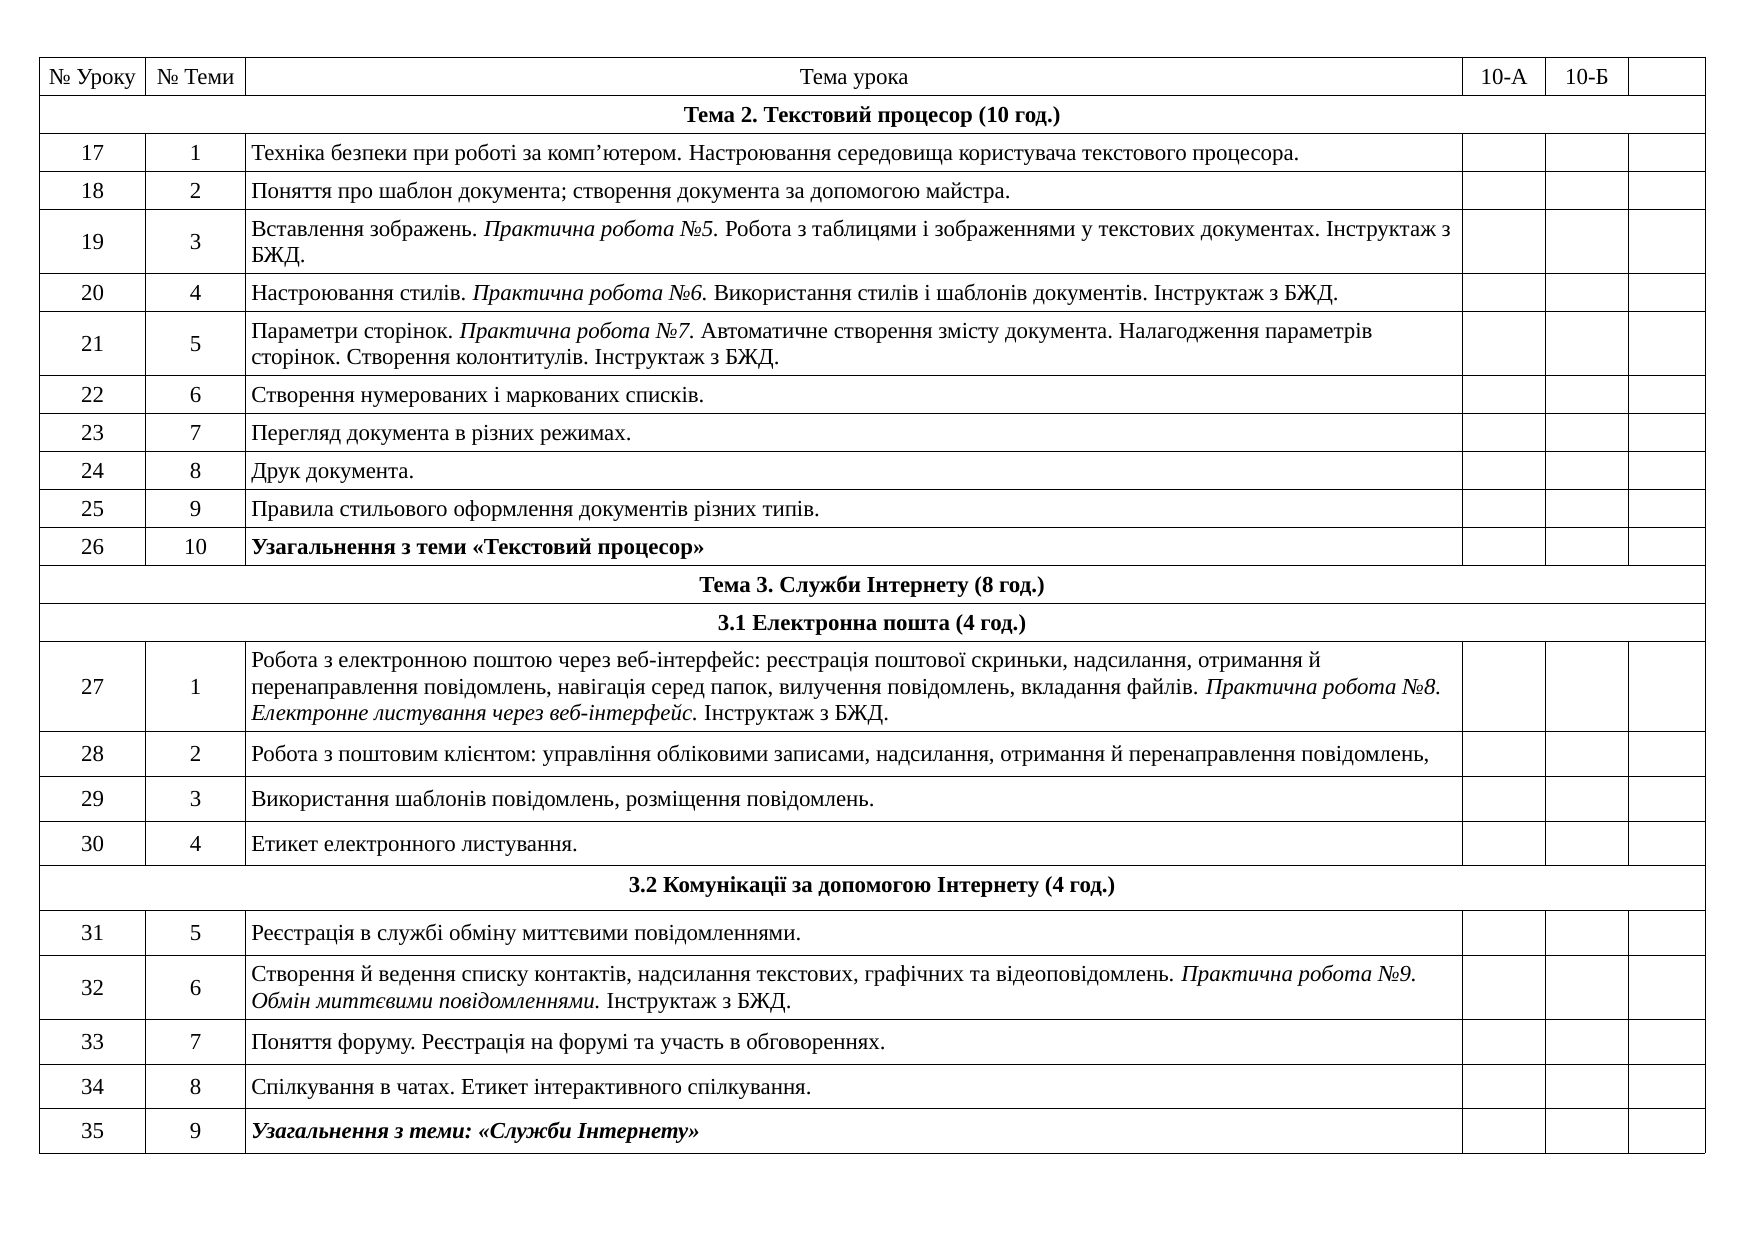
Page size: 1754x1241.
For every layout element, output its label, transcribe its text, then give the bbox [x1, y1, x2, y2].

table_cell Створення й ведення списку контактів, надсилання текстових, графічних та відеоповідомлень. Практична робота №9. Обмін миттєвими повідомленнями. Інструктаж з БЖД. [246, 956, 1462, 1019]
table_header [1629, 58, 1705, 95]
table_cell Використання шаблонів повідомлень, розміщення повідомлень. [246, 777, 1462, 821]
table_cell [1629, 642, 1705, 731]
table_cell Робота з електронною поштою через веб-інтерфейс: реєстрація поштової скриньки, надсилання, отримання й перенаправлення повідомлень, навігація серед папок, вилучення повідомлень, вкладання файлів. Практична робота №8. Електронне листування через веб-інтерфейс. Інструктаж з БЖД. [246, 642, 1462, 731]
table_cell [1463, 376, 1545, 413]
table_header № Уроку [40, 58, 145, 95]
table_cell 31 [40, 911, 145, 955]
table_cell 6 [146, 956, 245, 1019]
table_cell [1629, 376, 1705, 413]
table_cell 27 [40, 642, 145, 731]
table_cell [1546, 528, 1628, 565]
table_header 10-А [1463, 58, 1545, 95]
table_cell Поняття форуму. Реєстрація на форумі та участь в обговореннях. [246, 1020, 1462, 1064]
table_cell 6 [146, 376, 245, 413]
table_cell [1629, 172, 1705, 209]
table_cell 28 [40, 732, 145, 776]
table_cell [1629, 911, 1705, 955]
table_cell [1546, 210, 1628, 273]
table_cell Тема 2. Текстовий процесор (10 год.) [40, 96, 1705, 133]
table_cell 34 [40, 1065, 145, 1108]
table_cell [1463, 490, 1545, 527]
table_cell 20 [40, 274, 145, 311]
table_cell [1629, 1109, 1705, 1153]
table_cell 10 [146, 528, 245, 565]
table_cell [1546, 1109, 1628, 1153]
table_cell [1629, 210, 1705, 273]
table_cell [1463, 911, 1545, 955]
table_cell 25 [40, 490, 145, 527]
table_cell [1463, 452, 1545, 489]
table_cell [1463, 134, 1545, 171]
table_cell 2 [146, 732, 245, 776]
table_cell Настроювання стилів. Практична робота №6. Використання стилів і шаблонів документів. Інструктаж з БЖД. [246, 274, 1462, 311]
table_cell [1546, 642, 1628, 731]
table_cell 5 [146, 911, 245, 955]
table_cell 22 [40, 376, 145, 413]
table_cell Етикет електронного листування. [246, 822, 1462, 865]
table_cell [1546, 956, 1628, 1019]
table_cell [1629, 490, 1705, 527]
table_cell [1546, 1020, 1628, 1064]
table_cell Робота з поштовим клієнтом: управління обліковими записами, надсилання, отримання й перенаправлення повідомлень, [246, 732, 1462, 776]
table_cell 2 [146, 172, 245, 209]
table_cell 33 [40, 1020, 145, 1064]
table_cell [1546, 490, 1628, 527]
table_cell Поняття про шаблон документа; створення документа за допомогою майстра. [246, 172, 1462, 209]
table_cell [1546, 274, 1628, 311]
table_cell [1629, 1020, 1705, 1064]
table_cell [1546, 172, 1628, 209]
table_cell 17 [40, 134, 145, 171]
table_cell [1629, 274, 1705, 311]
table_cell [1629, 528, 1705, 565]
table_cell [1629, 777, 1705, 821]
table_cell [1463, 1109, 1545, 1153]
table_cell 19 [40, 210, 145, 273]
table_cell [1629, 452, 1705, 489]
table_cell [1546, 822, 1628, 865]
table_cell [1463, 528, 1545, 565]
table_cell 8 [146, 1065, 245, 1108]
table_cell 32 [40, 956, 145, 1019]
table_cell [1546, 376, 1628, 413]
table_cell 26 [40, 528, 145, 565]
table_cell 7 [146, 1020, 245, 1064]
table_cell [1463, 414, 1545, 451]
table_cell [1463, 1020, 1545, 1064]
table_cell [1629, 732, 1705, 776]
table_cell Тема 3. Служби Інтернету (8 год.) [40, 566, 1705, 603]
table_cell 3.1 Електронна пошта (4 год.) [40, 604, 1705, 641]
table_cell [1546, 777, 1628, 821]
table_cell 29 [40, 777, 145, 821]
table_cell [1546, 732, 1628, 776]
table_cell Друк документа. [246, 452, 1462, 489]
table_cell Узагальнення з теми: «Служби Інтернету» [246, 1109, 1462, 1153]
table_header № Теми [146, 58, 245, 95]
table_cell [1629, 822, 1705, 865]
table_cell 1 [146, 134, 245, 171]
table_cell 9 [146, 490, 245, 527]
table_cell [1629, 414, 1705, 451]
table_cell 21 [40, 312, 145, 375]
table_cell 5 [146, 312, 245, 375]
table_cell 4 [146, 822, 245, 865]
table_cell [1463, 1065, 1545, 1108]
table_cell [1463, 956, 1545, 1019]
table_cell 1 [146, 642, 245, 731]
table_cell 18 [40, 172, 145, 209]
table_cell [1463, 822, 1545, 865]
table_cell [1629, 134, 1705, 171]
table_cell Узагальнення з теми «Текстовий процесор» [246, 528, 1462, 565]
table_cell 4 [146, 274, 245, 311]
table_cell [1463, 777, 1545, 821]
table_header Тема урока [246, 58, 1462, 95]
table_cell Спілкування в чатах. Етикет інтерактивного спілкування. [246, 1065, 1462, 1108]
table_cell 35 [40, 1109, 145, 1153]
table_cell [1546, 452, 1628, 489]
table_cell Перегляд документа в різних режимах. [246, 414, 1462, 451]
table_cell Вставлення зображень. Практична робота №5. Робота з таблицями і зображеннями у текстових документах. Інструктаж з БЖД. [246, 210, 1462, 273]
table_cell 3 [146, 777, 245, 821]
table_cell [1546, 312, 1628, 375]
table_cell [1463, 210, 1545, 273]
table_cell [1463, 312, 1545, 375]
table_cell [1546, 414, 1628, 451]
table_cell [1463, 732, 1545, 776]
table_cell Правила стильового оформлення документів різних типів. [246, 490, 1462, 527]
table_cell Техніка безпеки при роботі за комп’ютером. Настроювання середовища користувача текстового процесора. [246, 134, 1462, 171]
table_cell [1546, 134, 1628, 171]
table_cell 23 [40, 414, 145, 451]
table_cell 24 [40, 452, 145, 489]
table_cell [1463, 172, 1545, 209]
table_cell Параметри сторінок. Практична робота №7. Автоматичне створення змісту документа. Налагодження параметрів сторінок. Створення колонтитулів. Інструктаж з БЖД. [246, 312, 1462, 375]
table_cell [1629, 1065, 1705, 1108]
table_cell 7 [146, 414, 245, 451]
table_cell [1546, 1065, 1628, 1108]
table_cell 8 [146, 452, 245, 489]
table_cell [1546, 911, 1628, 955]
table_header 10-Б [1546, 58, 1628, 95]
table_cell [1463, 642, 1545, 731]
table_cell [1629, 312, 1705, 375]
table_cell [1629, 956, 1705, 1019]
table_cell Реєстрація в службі обміну миттєвими повідомленнями. [246, 911, 1462, 955]
table_cell [1463, 274, 1545, 311]
table_cell 30 [40, 822, 145, 865]
table_cell 9 [146, 1109, 245, 1153]
table_cell 3 [146, 210, 245, 273]
table_cell 3.2 Комунікації за допомогою Інтернету (4 год.) [40, 866, 1705, 910]
table_cell Створення нумерованих і маркованих списків. [246, 376, 1462, 413]
